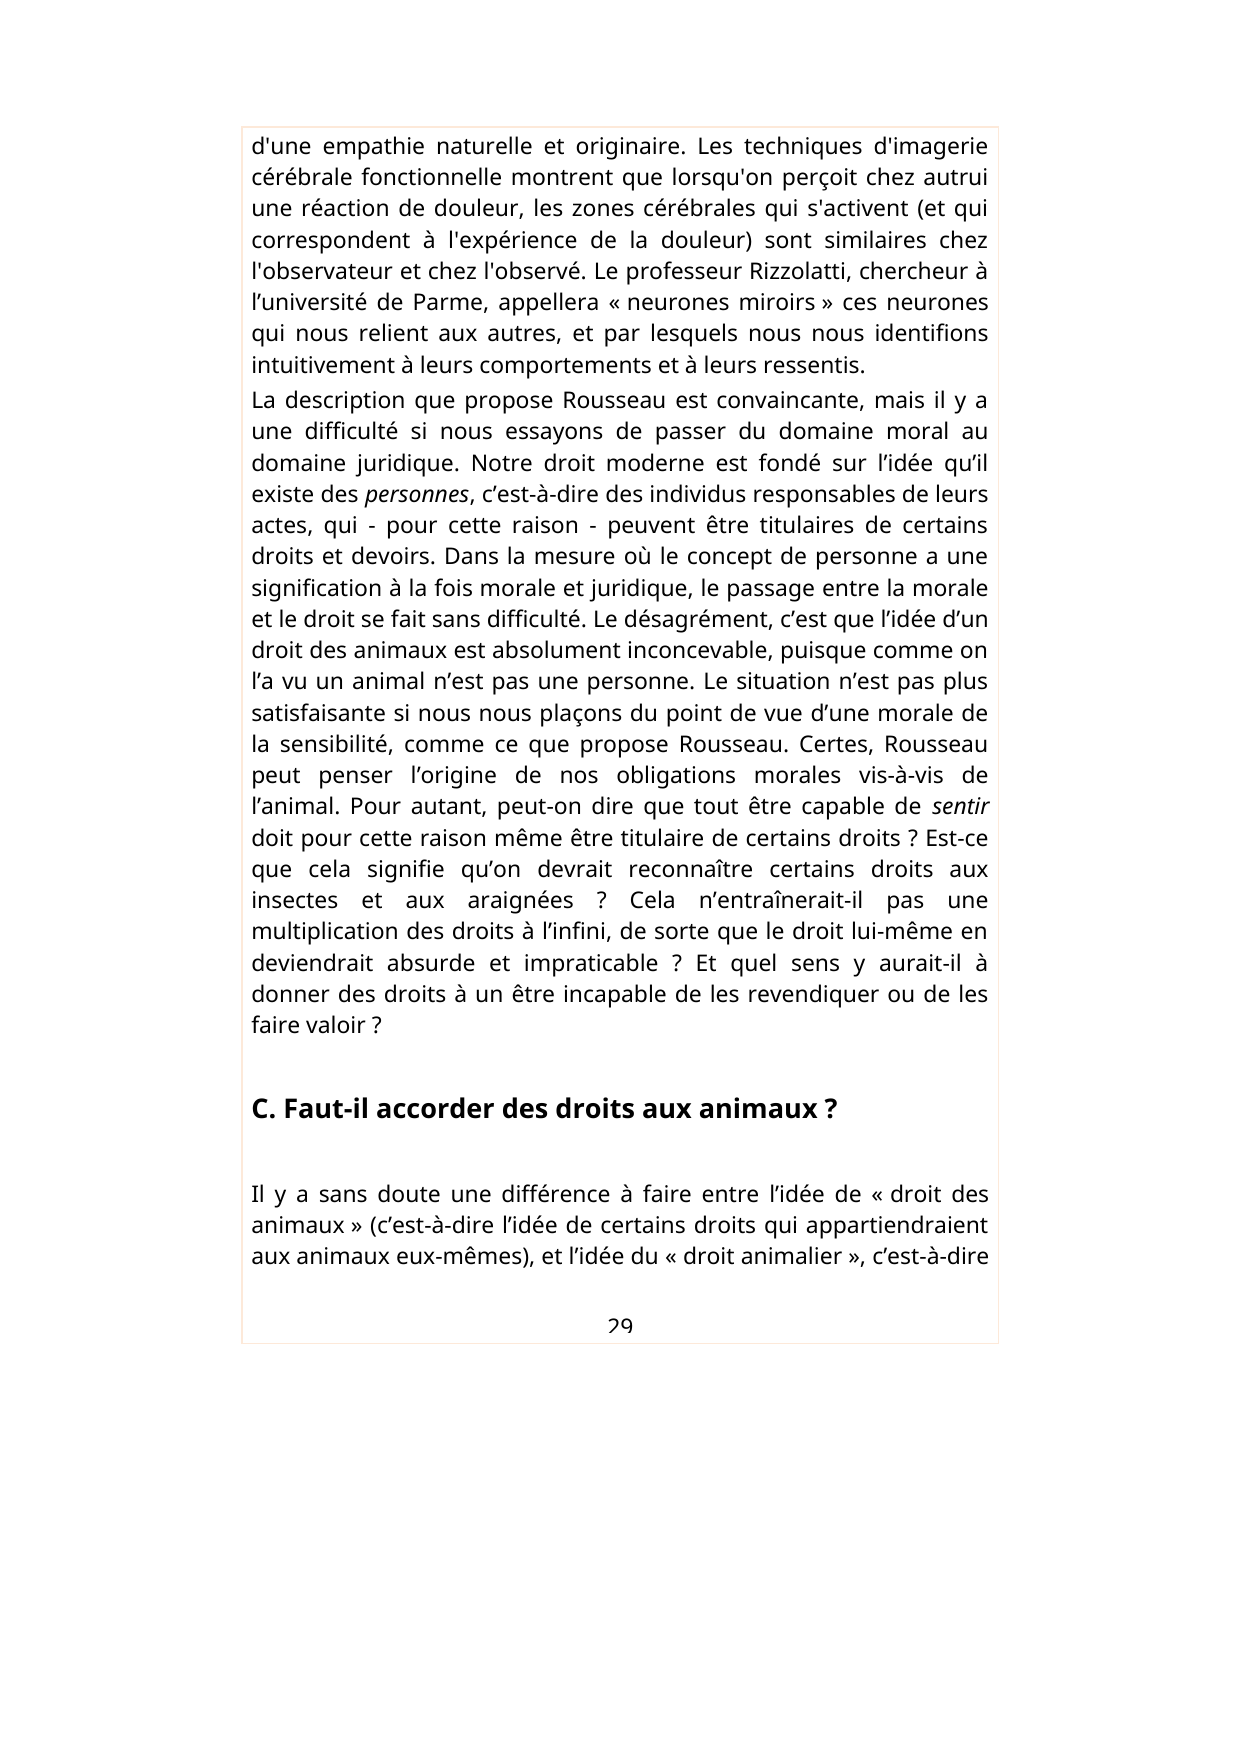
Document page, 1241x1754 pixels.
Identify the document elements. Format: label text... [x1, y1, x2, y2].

text d'une empathie naturelle et originaire. Les techniques d'imagerie cérébrale fonctionnelle montrent que lorsqu'on perçoit chez autrui une réaction de douleur, les zones cérébrales qui s'activent (et qui correspondent à l'expérience de la douleur) sont similaires chez l'observateur et chez l'observé. Le professeur Rizzolatti, chercheur à l’université de Parme, appellera « neurones miroirs » ces neurones qui nous relient aux autres, et par lesquels nous nous identifions intuitivement à leurs comportements et à leurs ressentis. [251, 130, 989, 380]
text Il y a sans doute une différence à faire entre l’idée de « droit des animaux » (c’est-à-dire l’idée de certains droits qui appartiendraient aux animaux eux-mêmes), et l’idée du « droit animalier », c’est-à-dire [251, 1177, 989, 1271]
text La description que propose Rousseau est convaincante, mais il y a une difficulté si nous essayons de passer du domaine moral au domaine juridique. Notre droit moderne est fondé sur l’idée qu’il existe des personnes, c’est-à-dire des individus responsables de leurs actes, qui - pour cette raison - peuvent être titulaires de certains droits et devoirs. Dans la mesure où le concept de personne a une signification à la fois morale et juridique, le passage entre la morale et le droit se fait sans difficulté. Le désagrément, c’est que l’idée d’un droit des animaux est absolument inconcevable, puisque comme on l’a vu un animal n’est pas une personne. Le situation n’est pas plus satisfaisante si nous nous plaçons du point de vue d’une morale de la sensibilité, comme ce que propose Rousseau. Certes, Rousseau peut penser l’origine de nos obligations morales vis-à-vis de l’animal. Pour autant, peut-on dire que tout être capable de sentir doit pour cette raison même être titulaire de certains droits ? Est-ce que cela signifie qu’on devrait reconnaître certains droits aux insectes et aux araignées ? Cela n’entraînerait-il pas une multiplication des droits à l’infini, de sorte que le droit lui-même en deviendrait absurde et impraticable ? Et quel sens y aurait-il à donner des droits à un être incapable de les revendiquer ou de les faire valoir ? [251, 384, 989, 1040]
subtitle C. Faut-il accorder des droits aux animaux ? [251, 1089, 989, 1126]
